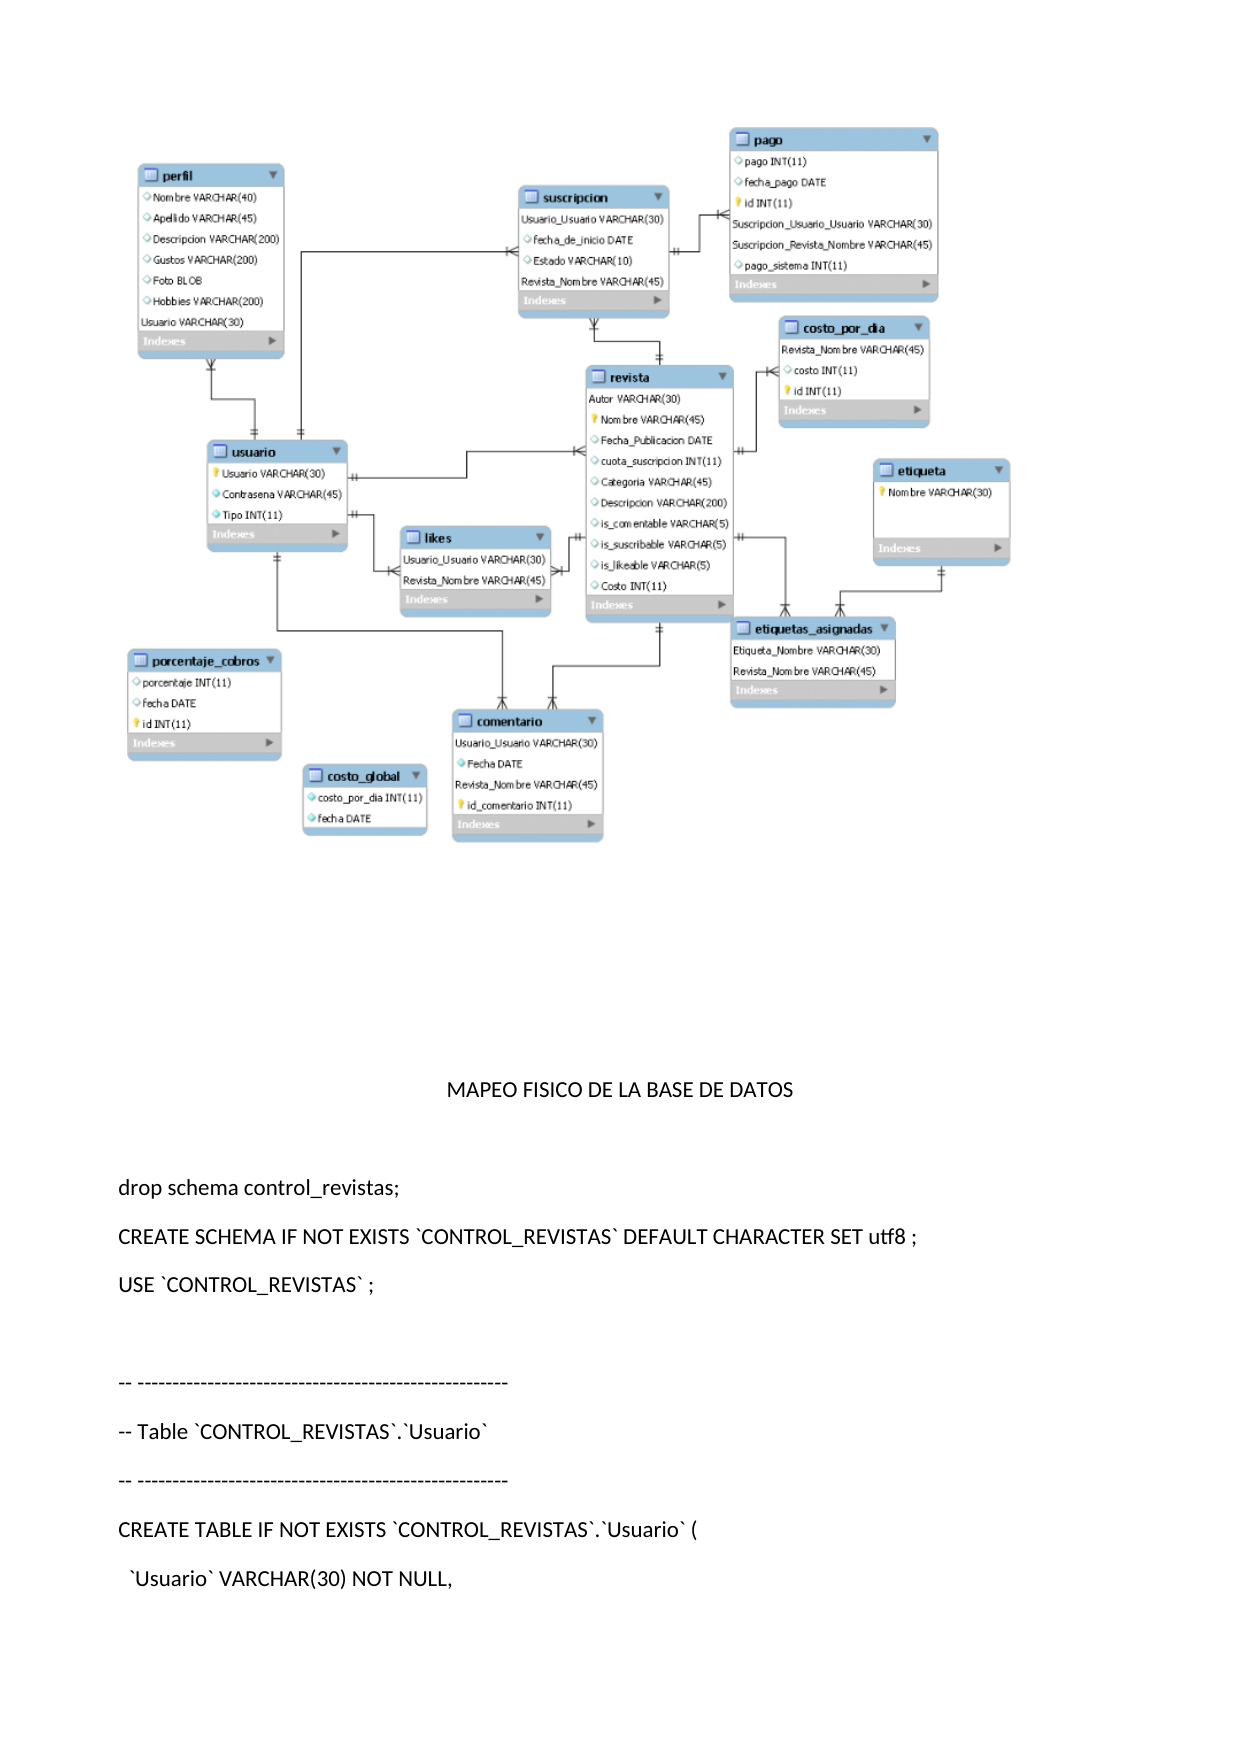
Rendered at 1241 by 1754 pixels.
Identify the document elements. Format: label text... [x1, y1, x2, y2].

text CREATE SCHEMA IF NOT EXISTS `CONTROL_REVISTAS` DEFAULT CHARACTER SET utf8 ; [118, 1222, 1122, 1250]
text drop schema control_revistas; [118, 1173, 1122, 1201]
text USE `CONTROL_REVISTAS` ; [118, 1271, 1122, 1299]
text CREATE TABLE IF NOT EXISTS `CONTROL_REVISTAS`.`Usuario` ( [118, 1515, 1122, 1543]
text -- ----------------------------------------------------- [118, 1368, 1122, 1396]
text `Usuario` VARCHAR(30) NOT NULL, [118, 1564, 1122, 1592]
text -- Table `CONTROL_REVISTAS`.`Usuario` [118, 1417, 1122, 1445]
text MAPEO FISICO DE LA BASE DE DATOS [118, 1075, 1122, 1103]
text -- ----------------------------------------------------- [118, 1466, 1122, 1494]
